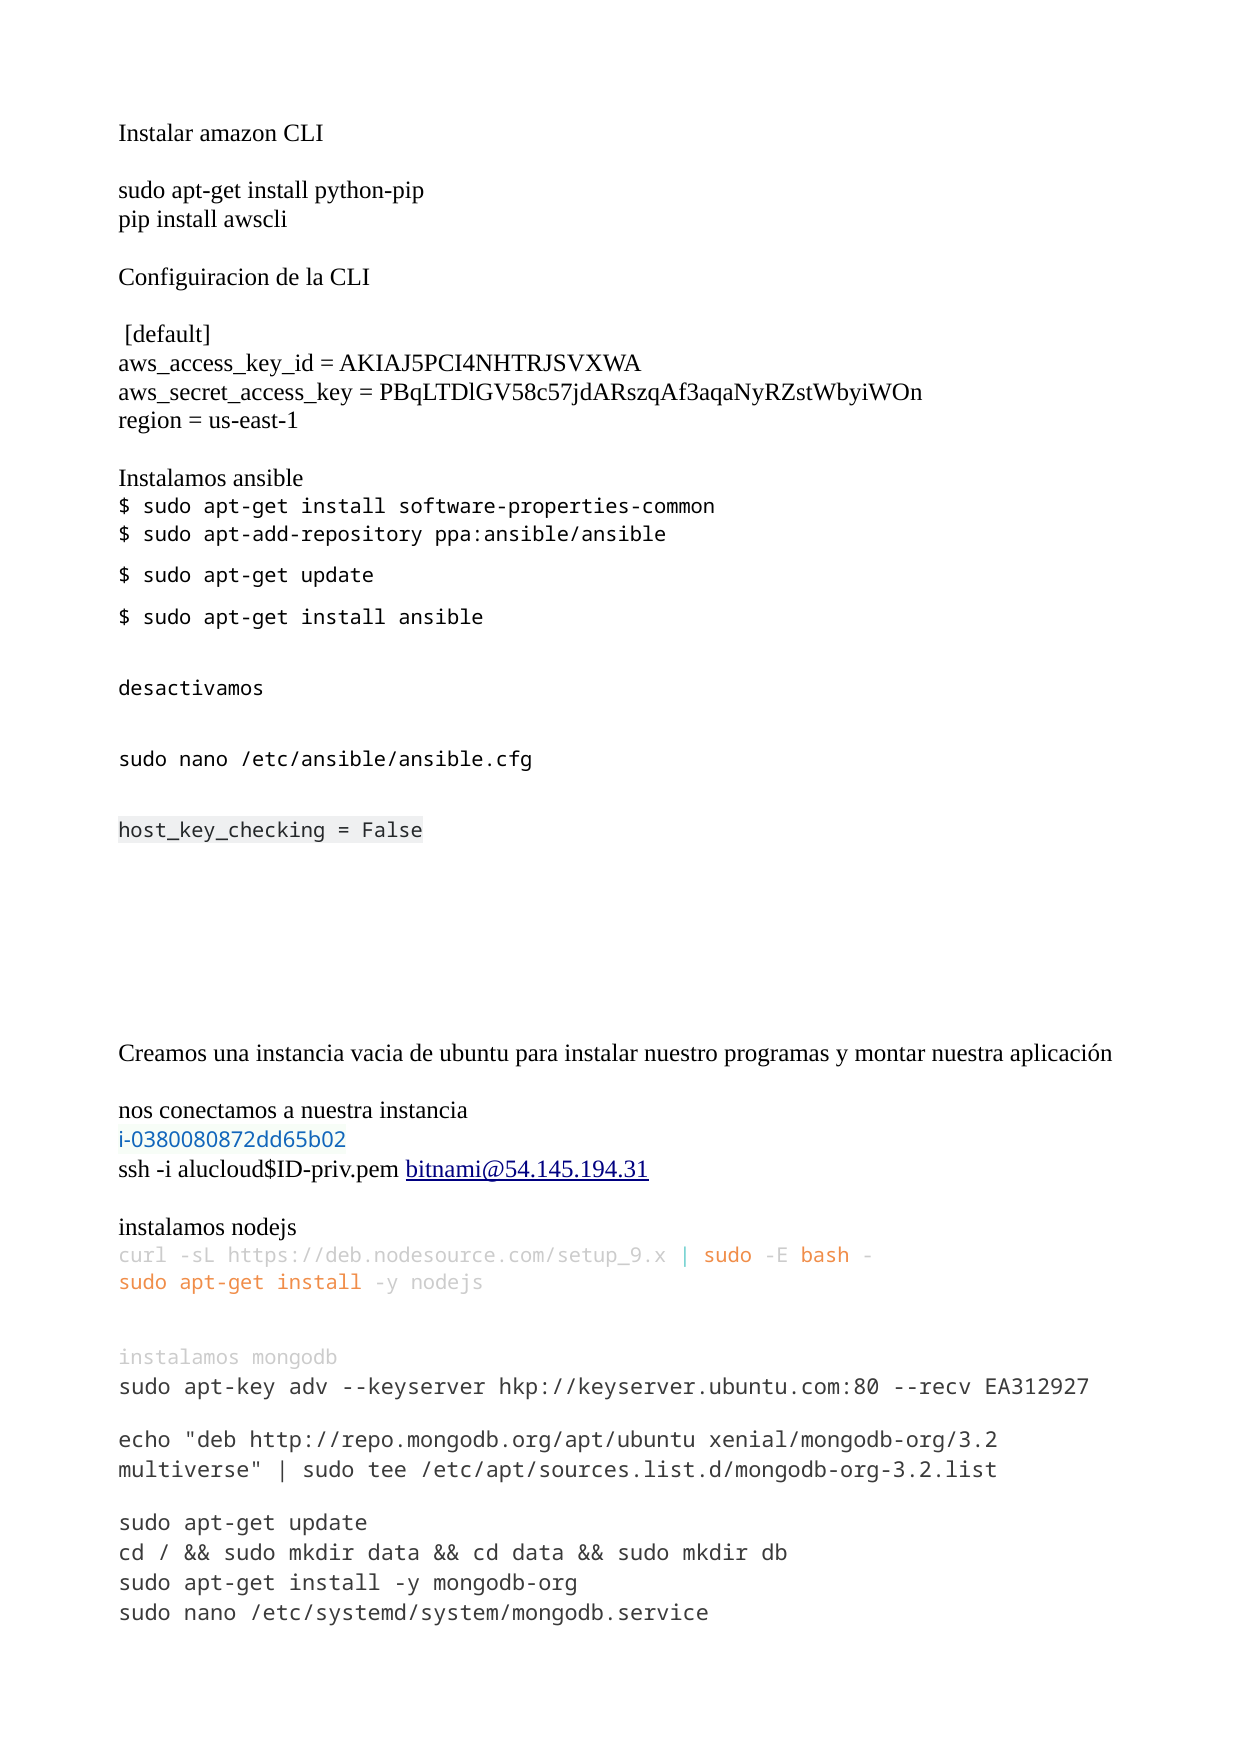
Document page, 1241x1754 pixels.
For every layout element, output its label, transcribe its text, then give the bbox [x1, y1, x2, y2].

text ssh -i alucloud$ID-priv.pem bitnami@54.145.194.31 [118, 1154, 1122, 1183]
text sudo apt-key adv --keyserver hkp://keyserver.ubuntu.com:80 --recv EA312927 [118, 1371, 1122, 1401]
text Creamos una instancia vacia de ubuntu para instalar nuestro programas y montar nuestra aplicación [118, 1038, 1122, 1067]
text [default] [118, 319, 1122, 348]
text echo "deb http://repo.mongodb.org/apt/ubuntu xenial/mongodb-org/3.2 multiverse" | sudo tee /etc/apt/sources.list.d/mongodb-org-3.2.list [118, 1424, 1122, 1484]
text aws_secret_access_key = PBqLTDlGV58c57jdARszqAf3aqaNyRZstWbyiWOn [118, 377, 1122, 406]
text sudo apt-get install -y mongodb-org [118, 1567, 1122, 1597]
text Configuiracion de la CLI [118, 262, 1122, 291]
text instalamos nodejs [118, 1212, 1122, 1240]
text $ sudo apt-get install ansible [118, 603, 1122, 630]
text cd / && sudo mkdir data && cd data && sudo mkdir db [118, 1537, 1122, 1567]
text curl -sL https://deb.nodesource.com/setup_9.x | sudo -E bash - [118, 1240, 1122, 1268]
text sudo nano /etc/ansible/ansible.cfg [118, 745, 1122, 772]
text sudo apt-get install -y nodejs [118, 1268, 1122, 1296]
text $ sudo apt-add-repository ppa:ansible/ansible [118, 519, 1122, 547]
text sudo apt-get update [118, 1507, 1122, 1537]
text Instalamos ansible [118, 463, 1122, 492]
text region = us-east-1 [118, 406, 1122, 434]
text aws_access_key_id = AKIAJ5PCI4NHTRJSVXWA [118, 348, 1122, 377]
text i-0380080872dd65b02 [118, 1124, 1122, 1154]
text sudo apt-get install python-pip [118, 176, 1122, 204]
text $ sudo apt-get update [118, 561, 1122, 589]
text instalamos mongodb [118, 1343, 1122, 1371]
text host_key_checking = False [118, 816, 1122, 843]
text pip install awscli [118, 204, 1122, 233]
text Instalar amazon CLI [118, 118, 1122, 147]
text nos conectamos a nuestra instancia [118, 1096, 1122, 1124]
text sudo nano /etc/systemd/system/mongodb.service [118, 1597, 1122, 1627]
text $ sudo apt-get install software-properties-common [118, 492, 1122, 519]
text desactivamos [118, 674, 1122, 701]
